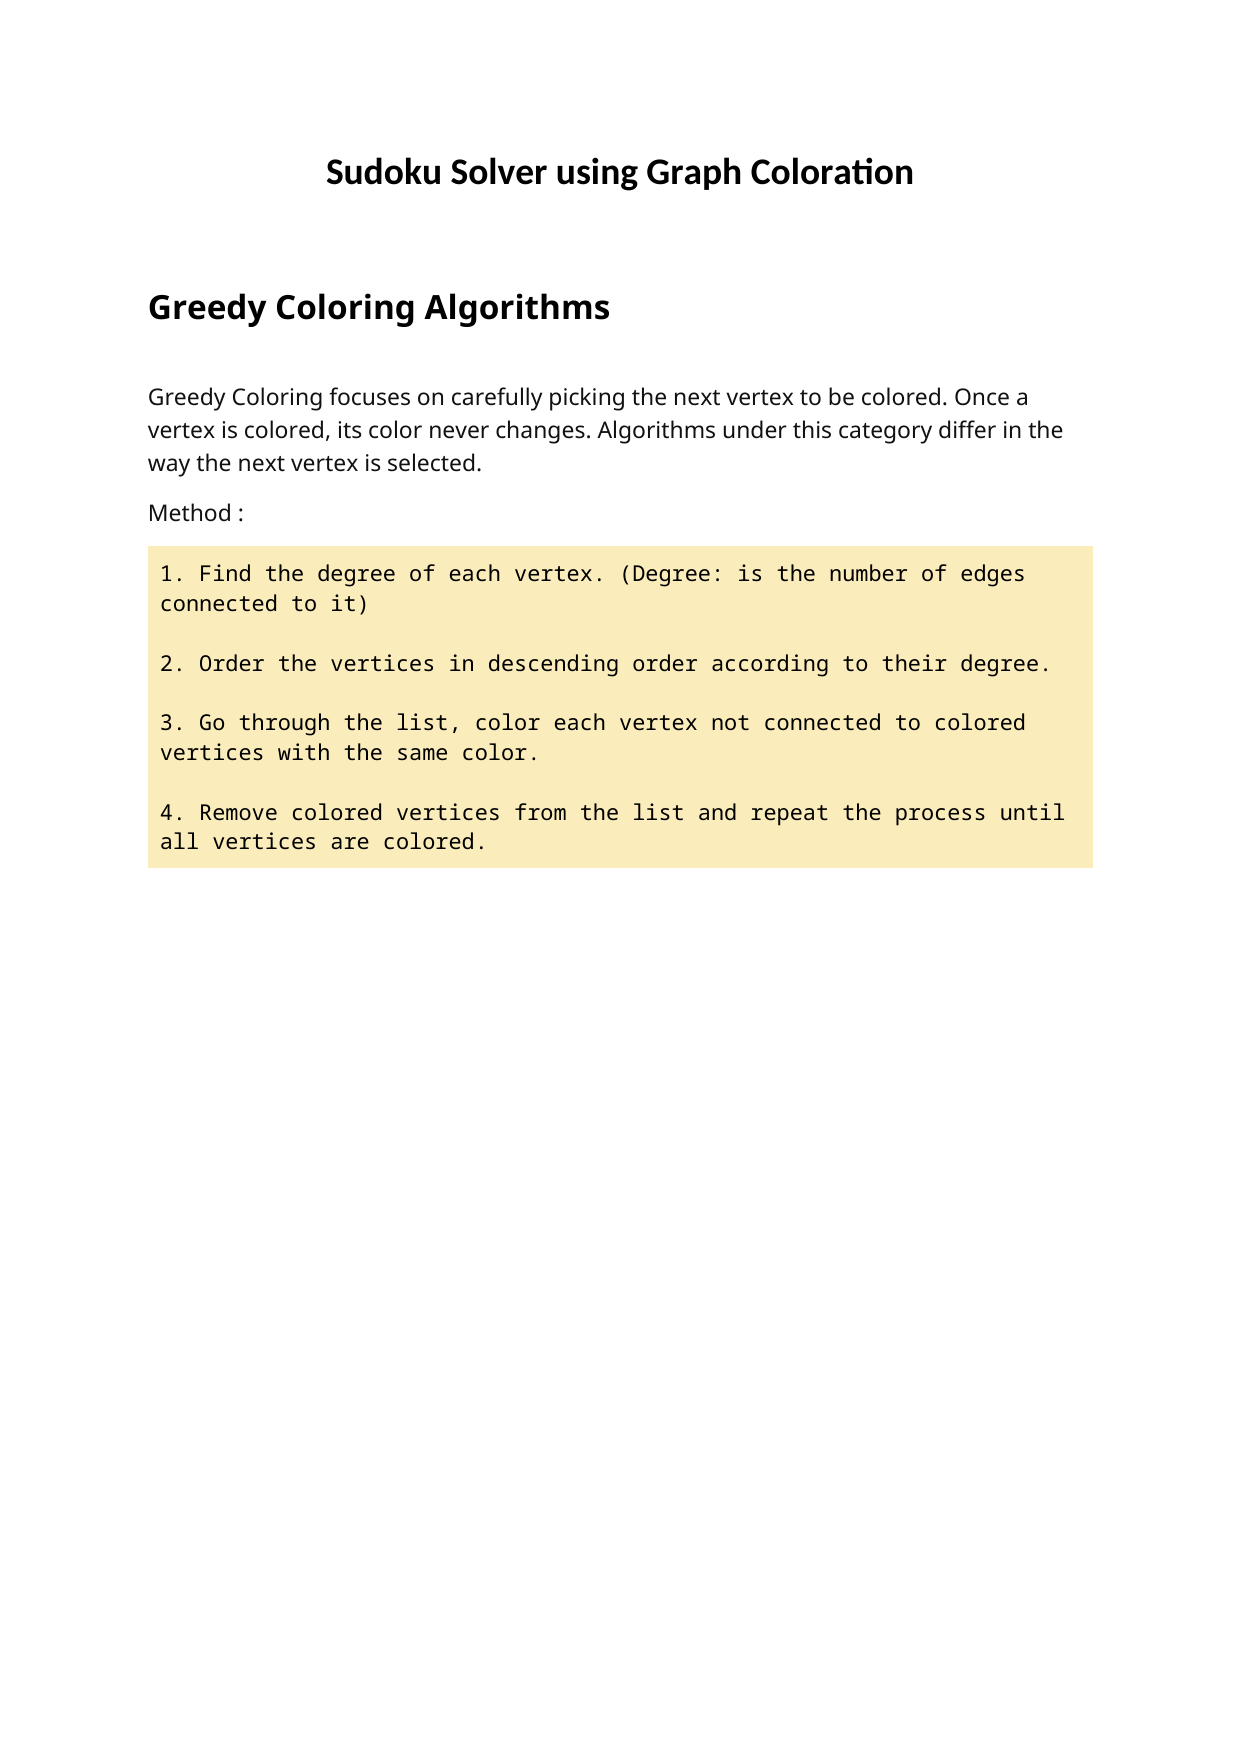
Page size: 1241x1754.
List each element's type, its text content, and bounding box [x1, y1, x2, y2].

text 3. Go through the list, color each vertex not connected to colored vertices with the same color. [149, 695, 1091, 755]
text 4. Remove colored vertices from the list and repeat the process until all vertices are colored. [149, 784, 1091, 867]
text 2. Order the vertices in descending order according to their degree. [149, 636, 1091, 665]
subtitle Greedy Coloring Algorithms [148, 284, 1093, 378]
text 1. Find the degree of each vertex. (Degree: is the number of edges connected to it) [149, 548, 1091, 606]
text Greedy Coloring focuses on carefully picking the next vertex to be colored. Once a vertex is colored, its color never changes. Algorithms under this category differ in the way the next vertex is selected. [148, 380, 1093, 478]
text Sudoku Solver using Graph Coloration [148, 148, 1093, 193]
text Method : [148, 496, 1093, 528]
